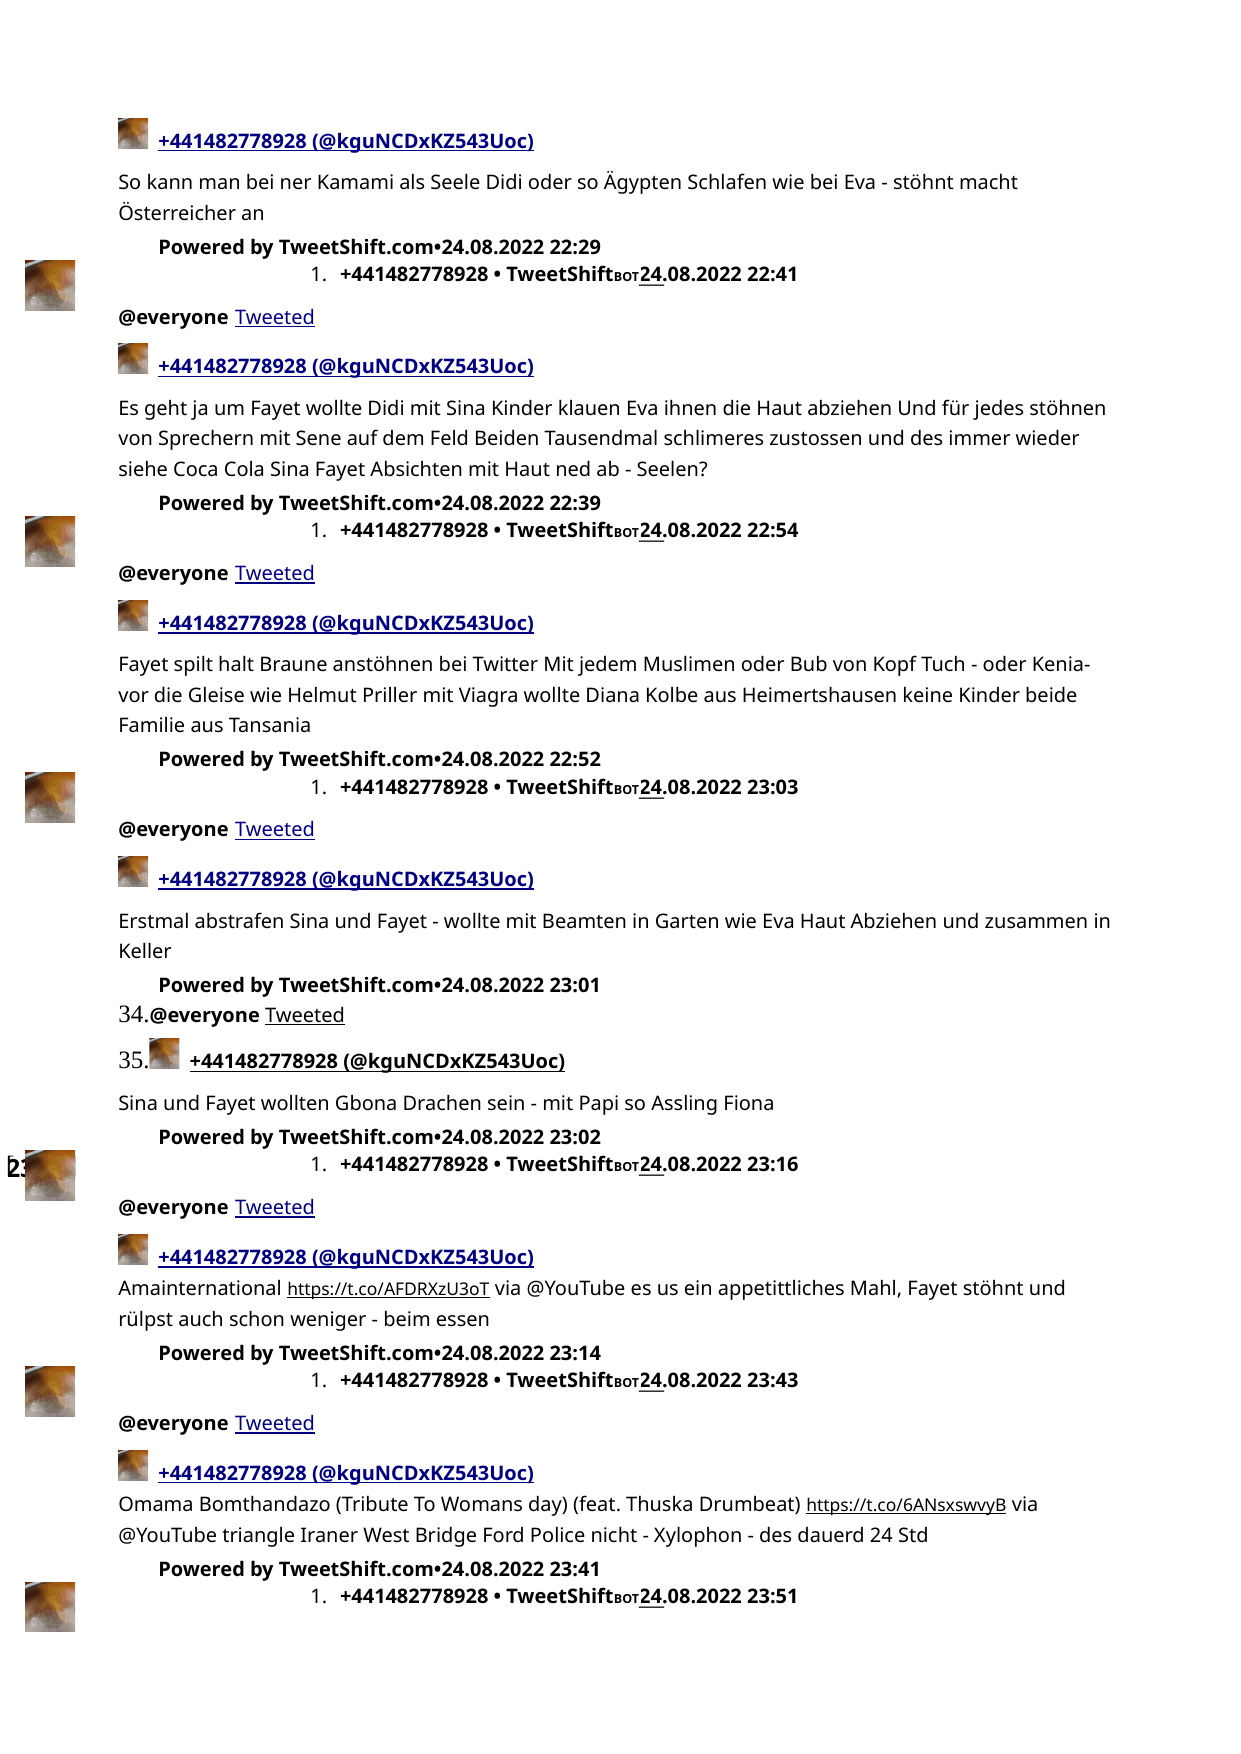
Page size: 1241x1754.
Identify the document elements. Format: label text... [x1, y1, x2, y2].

picture [25, 1150, 75, 1201]
list Powered by TweetShift.com•24.08.2022 23:41 [123, 1551, 1117, 1582]
list +441482778928 (@kguNCDxKZ543Uoc) [118, 344, 1122, 380]
list @everyone Tweeted [118, 1403, 1122, 1438]
list Omama Bomthandazo (Tribute To Womans day) (feat. Thuska Drumbeat) https://t.co/6ANsxswvyB via @YouTube triangle Iraner West Bridge Ford Police nicht - Xylophon - des dauerd 24 Std [118, 1490, 1122, 1548]
list Powered by TweetShift.com•24.08.2022 22:29 [123, 229, 1117, 260]
list +441482778928 (@kguNCDxKZ543Uoc) [118, 857, 1122, 893]
list Powered by TweetShift.com•24.08.2022 22:39 [123, 486, 1117, 516]
list +441482778928 (@kguNCDxKZ543Uoc) [118, 1450, 1122, 1486]
picture [118, 1234, 149, 1265]
list @everyone Tweeted [118, 1188, 1122, 1222]
subtitle +441482778928 • TweetShiftBOT24.08.2022 23:43 [310, 1366, 1122, 1393]
list @everyone Tweeted [118, 999, 1122, 1028]
list +441482778928 (@kguNCDxKZ543Uoc) [118, 1039, 1122, 1074]
subtitle +441482778928 • TweetShiftBOT24.08.2022 22:54 [310, 516, 1122, 544]
picture [118, 600, 149, 631]
list 23:03 [0, 1150, 25, 1184]
list Powered by TweetShift.com•24.08.2022 23:14 [123, 1335, 1117, 1366]
picture [118, 856, 149, 887]
list +441482778928 (@kguNCDxKZ543Uoc) [118, 600, 1122, 636]
list +441482778928 (@kguNCDxKZ543Uoc) [118, 118, 1122, 154]
list @everyone Tweeted [118, 554, 1122, 588]
list Es geht ja um Fayet wollte Didi mit Sina Kinder klauen Eva ihnen die Haut abziehen Und für jedes stöhnen von Sprechern mit Sene auf dem Feld Beiden Tausendmal schlimeres zustossen und des immer wieder siehe Coca Cola Sina Fayet Absichten mit Haut ned ab - Seelen? [118, 394, 1122, 482]
list @everyone Tweeted [118, 810, 1122, 844]
picture [118, 118, 149, 149]
picture [25, 260, 75, 311]
list Powered by TweetShift.com•24.08.2022 23:02 [123, 1119, 1117, 1150]
picture [118, 1450, 149, 1481]
list Erstmal abstrafen Sina und Fayet - wollte mit Beamten in Garten wie Eva Haut Abziehen und zusammen in Keller [118, 907, 1122, 964]
subtitle +441482778928 • TweetShiftBOT24.08.2022 22:41 [310, 260, 1122, 287]
list +441482778928 (@kguNCDxKZ543Uoc) [118, 1234, 1122, 1270]
list Amainternational https://t.co/AFDRXzU3oT via @YouTube es us ein appetittliches Mahl, Fayet stöhnt und rülpst auch schon weniger - beim essen [118, 1274, 1122, 1332]
picture [25, 516, 75, 567]
subtitle +441482778928 • TweetShiftBOT24.08.2022 23:51 [310, 1582, 1122, 1609]
list Powered by TweetShift.com•24.08.2022 22:52 [123, 742, 1117, 773]
subtitle +441482778928 • TweetShiftBOT24.08.2022 23:03 [310, 773, 1122, 800]
picture [25, 772, 75, 823]
list Sina und Fayet wollten Gbona Drachen sein - mit Papi so Assling Fiona [118, 1089, 1122, 1116]
picture [25, 1582, 75, 1632]
picture [149, 1038, 180, 1069]
subtitle +441482778928 • TweetShiftBOT24.08.2022 23:16 [310, 1150, 1122, 1178]
list @everyone Tweeted [118, 297, 1122, 331]
picture [25, 1366, 75, 1417]
list So kann man bei ner Kamami als Seele Didi oder so Ägypten Schlafen wie bei Eva - stöhnt macht Österreicher an [118, 168, 1122, 226]
list Fayet spilt halt Braune anstöhnen bei Twitter Mit jedem Muslimen oder Bub von Kopf Tuch - oder Kenia- vor die Gleise wie Helmut Priller mit Viagra wollte Diana Kolbe aus Heimertshausen keine Kinder beide Familie aus Tansania [118, 650, 1122, 739]
picture [118, 343, 149, 374]
list Powered by TweetShift.com•24.08.2022 23:01 [123, 968, 1117, 999]
